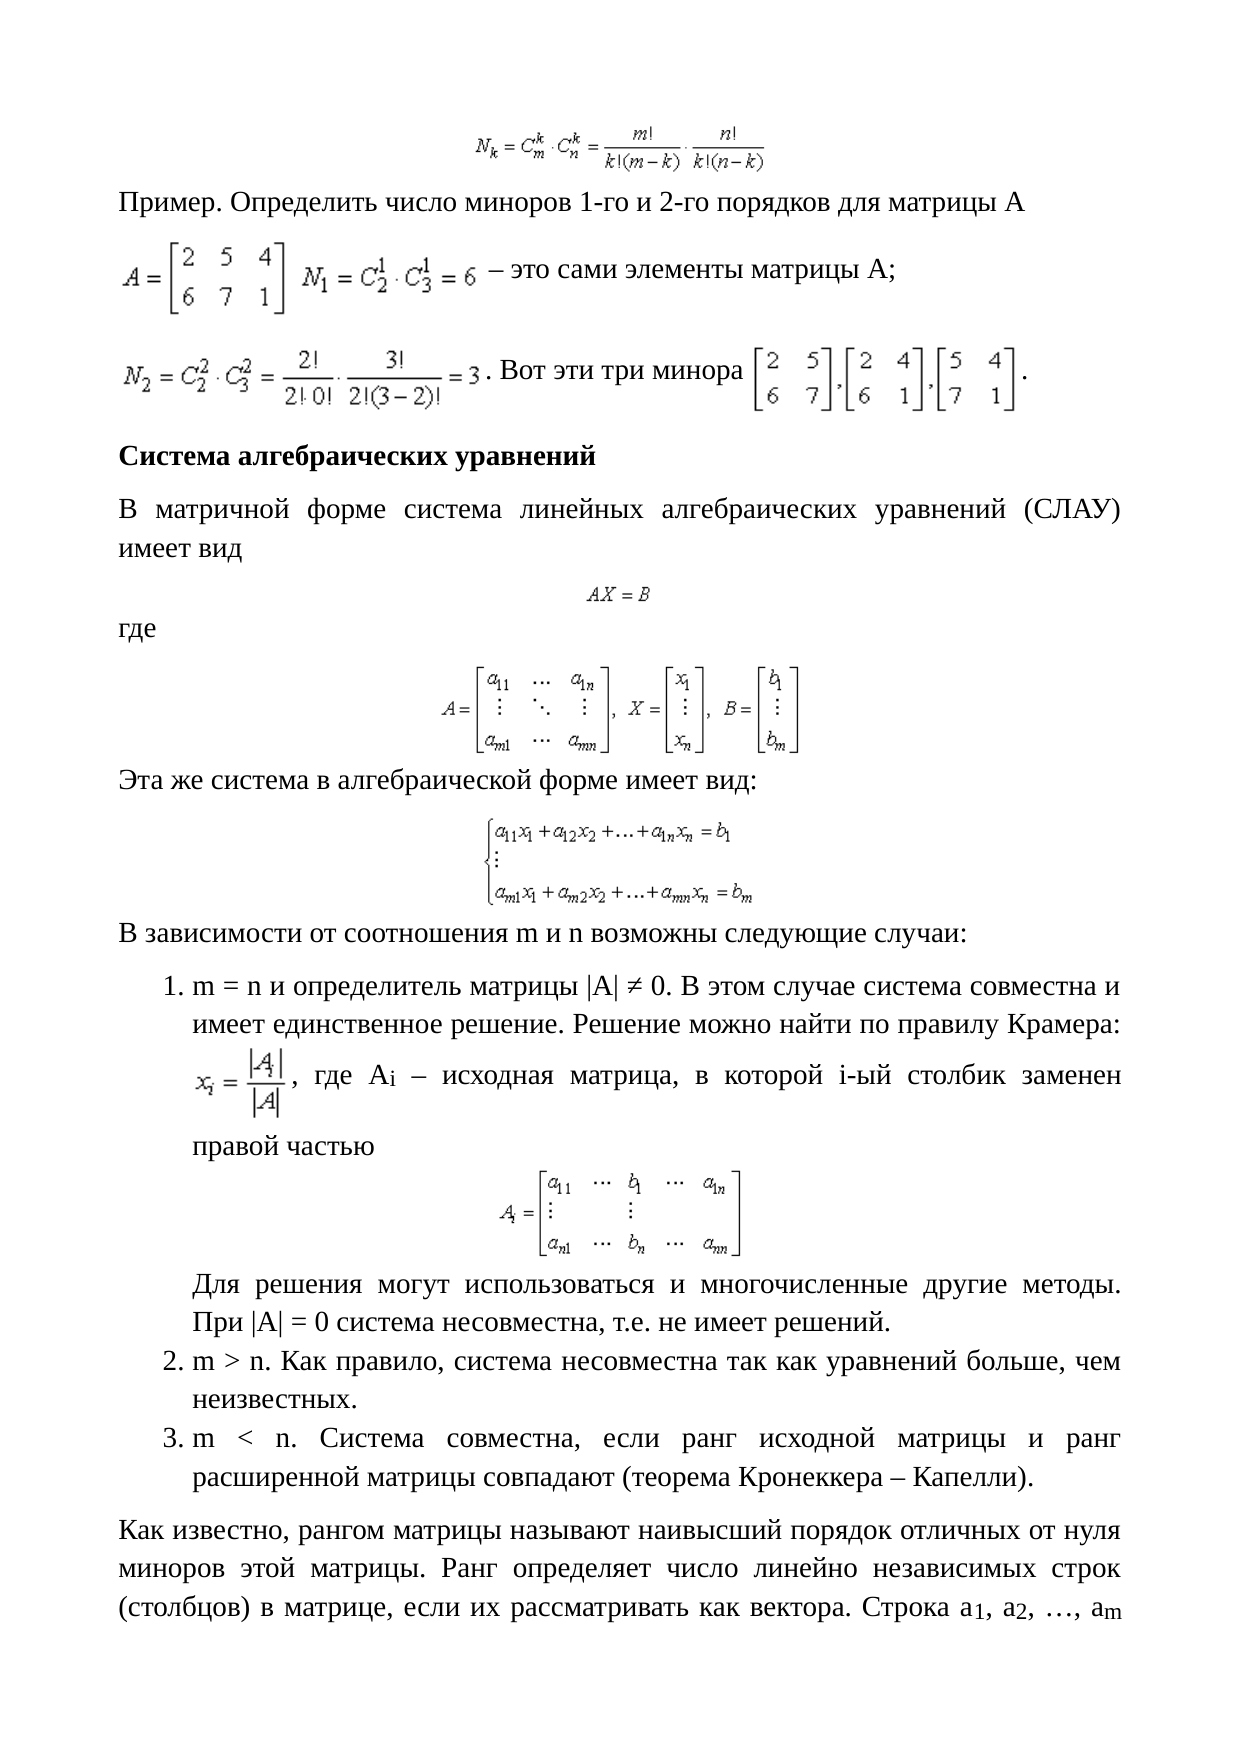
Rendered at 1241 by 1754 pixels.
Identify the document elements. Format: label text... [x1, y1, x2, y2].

picture [192, 1045, 292, 1124]
text – это сами элементы матрицы A; [482, 237, 1122, 321]
list Для решения могут использоваться и многочисленные другие методы. При |A| = 0 система несовместна, т.е. не имеет решений. [162, 1167, 1122, 1338]
picture [751, 342, 1021, 417]
text где [118, 583, 1122, 643]
picture [583, 583, 657, 605]
text В зависимости от соотношения m и n возможны следующие случаи: [118, 815, 1122, 948]
picture [496, 1166, 745, 1261]
text В матричной форме система линейных алгебраических уравнений (СЛАУ) имеет вид [118, 491, 1122, 563]
picture [118, 236, 482, 321]
text Пример. Определить число миноров 1-го и 2-го порядков для матрицы A [118, 118, 1122, 217]
picture [118, 340, 485, 419]
list m > n. Как правило, система несовместна так как уравнений больше, чем неизвестных. [162, 1343, 1122, 1415]
text . Вот эти три минора . [485, 340, 1122, 419]
text Эта же система в алгебраической форме имеет вид: [118, 663, 1122, 796]
list m < n. Система совместна, если ранг исходной матрицы и ранг расширенной матрицы совпадают (теорема Кронеккера – Капелли). [162, 1420, 1122, 1492]
picture [481, 815, 760, 910]
list m = n и определитель матрицы |A| ≠ 0. В этом случае система совместна и имеет единственное решение. Решение можно найти по правилу Крамера: , где Ai – исходная матрица, в которой i-ый столбик заменен правой частью [162, 968, 1122, 1162]
text Как известно, рангом матрицы называют наивысший порядок отличных от нуля миноров этой матрицы. Ранг определяет число линейно независимых строк (столбцов) в матрице, если их рассматривать как вектора. Строка a1, a2, …, am [118, 1512, 1122, 1624]
text Система алгебраических уравнений [118, 438, 1122, 472]
picture [471, 118, 769, 179]
picture [438, 662, 803, 758]
